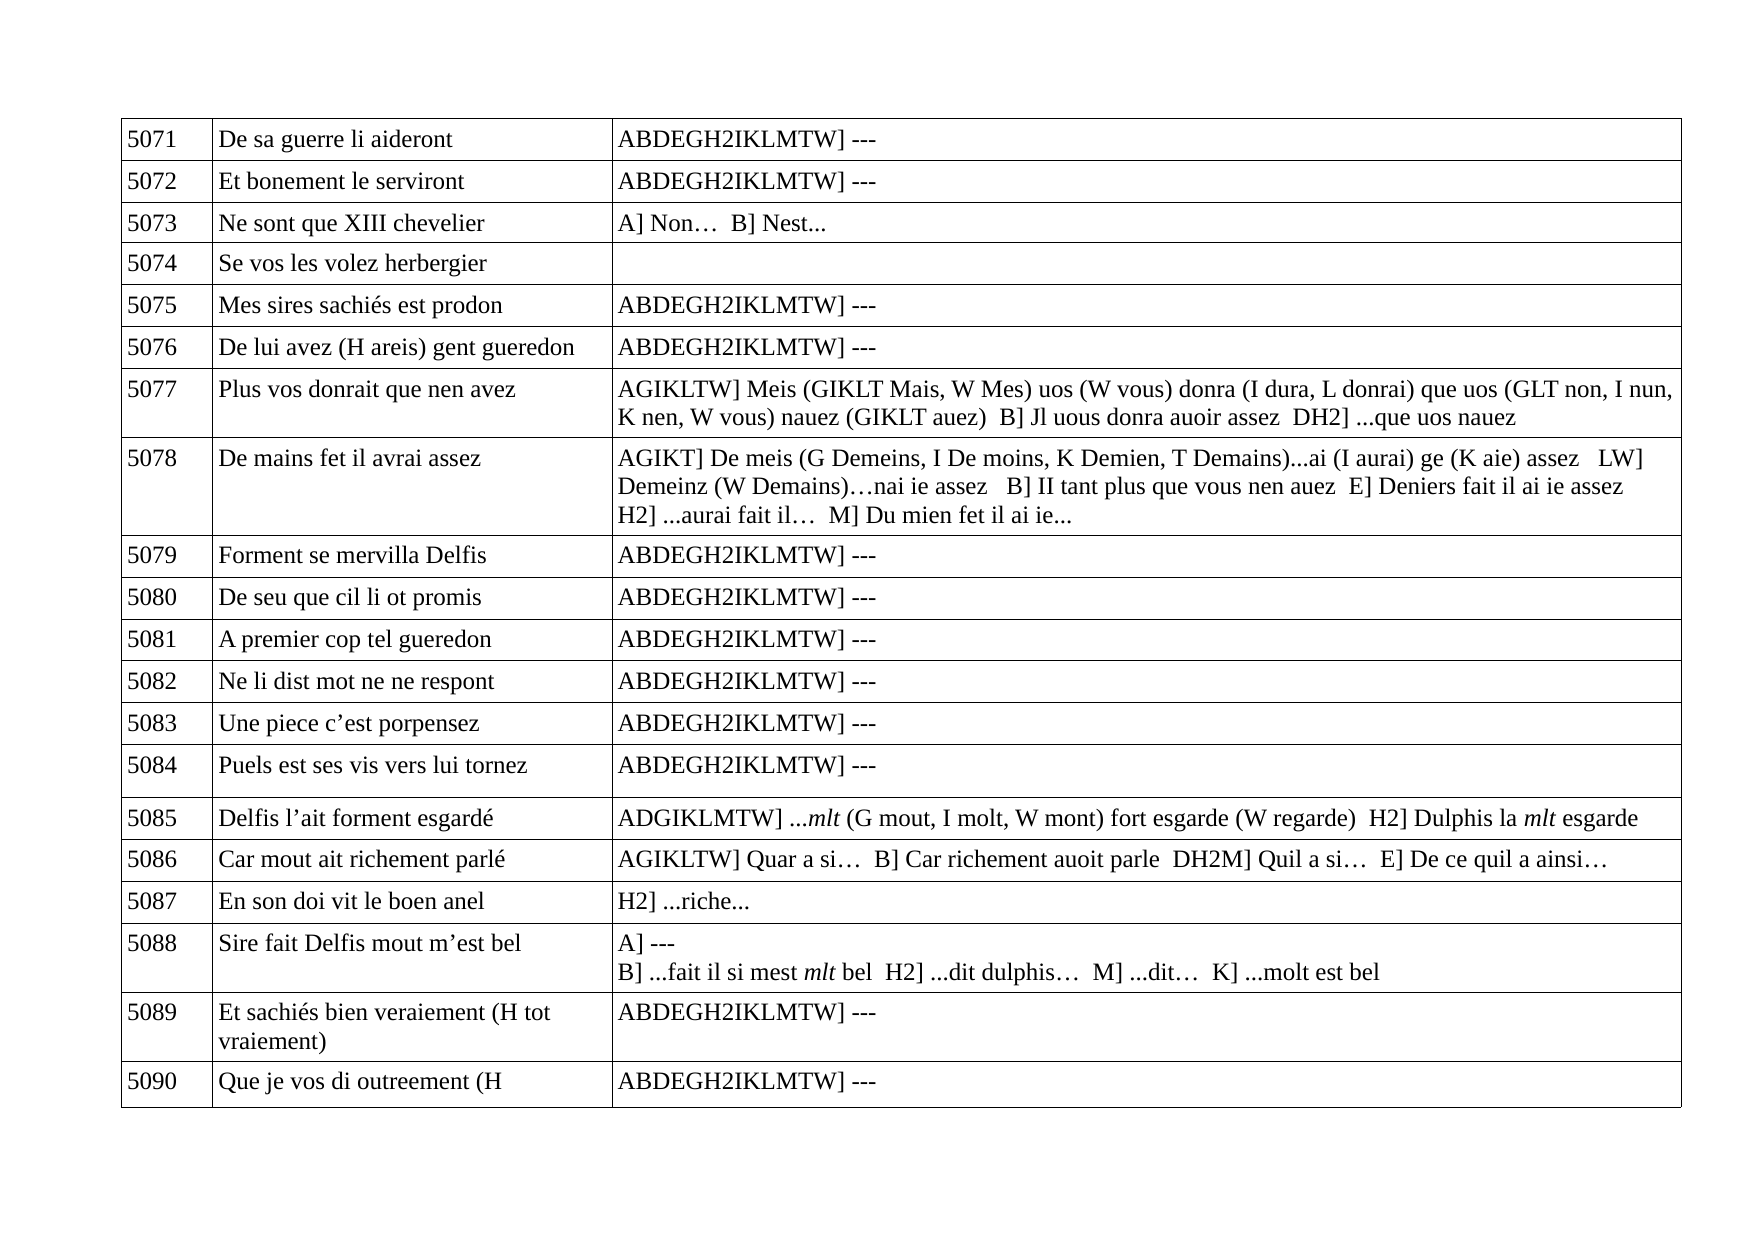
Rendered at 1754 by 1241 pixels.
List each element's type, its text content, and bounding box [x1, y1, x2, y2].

table_cell ABDEGH2IKLMTW] --- [613, 620, 1681, 660]
table_cell 5078 [122, 438, 212, 535]
table_cell [613, 243, 1681, 284]
table_cell 5075 [122, 285, 212, 326]
table_cell 5071 [122, 119, 212, 160]
table_cell Et bonement le serviront [213, 161, 612, 202]
table_cell Une piece c’est porpensez [213, 703, 612, 744]
table_cell Forment se mervilla Delfis [213, 536, 612, 577]
table_cell AGIKLTW] Quar a si… B] Car richement auoit parle DH2M] Quil a si… E] De ce quil a ainsi… [613, 840, 1681, 881]
table_cell A] --- B] ...fait il si mest mlt bel H2] ...dit dulphis… M] ...dit… K] ...molt est bel [613, 924, 1681, 992]
table_cell En son doi vit le boen anel [213, 882, 612, 922]
table_cell ABDEGH2IKLMTW] --- [613, 327, 1681, 368]
table_cell ABDEGH2IKLMTW] --- [613, 536, 1681, 577]
table_cell 5081 [122, 620, 212, 660]
table_cell 5086 [122, 840, 212, 881]
table_cell Delfis l’ait forment esgardé [213, 798, 612, 839]
table_cell De mains fet il avrai assez [213, 438, 612, 535]
table_cell 5088 [122, 924, 212, 992]
table_cell ABDEGH2IKLMTW] --- [613, 161, 1681, 202]
table_cell AGIKLTW] Meis (GIKLT Mais, W Mes) uos (W vous) donra (I dura, L donrai) que uos (GLT non, I nun, K nen, W vous) nauez (GIKLT auez) B] Jl uous donra auoir assez DH2] ...que uos nauez [613, 369, 1681, 437]
table_cell Sire fait Delfis mout m’est bel [213, 924, 612, 992]
table_cell Que je vos di outreement (H [213, 1062, 612, 1107]
table_cell Se vos les volez herbergier [213, 243, 612, 284]
table_cell ABDEGH2IKLMTW] --- [613, 993, 1681, 1061]
table_cell Plus vos donrait que nen avez [213, 369, 612, 437]
table_cell De sa guerre li aideront [213, 119, 612, 160]
table_cell 5090 [122, 1062, 212, 1107]
table_cell 5079 [122, 536, 212, 577]
table_cell 5089 [122, 993, 212, 1061]
table_cell 5072 [122, 161, 212, 202]
table_cell ABDEGH2IKLMTW] --- [613, 745, 1681, 797]
table_cell De lui avez (H areis) gent gueredon [213, 327, 612, 368]
table_cell Et sachiés bien veraiement (H tot vraiement) [213, 993, 612, 1061]
table_cell De seu que cil li ot promis [213, 578, 612, 618]
table_cell 5083 [122, 703, 212, 744]
table_cell Car mout ait richement parlé [213, 840, 612, 881]
table_cell ABDEGH2IKLMTW] --- [613, 119, 1681, 160]
table_cell Puels est ses vis vers lui tornez [213, 745, 612, 797]
table_cell 5085 [122, 798, 212, 839]
table_cell AGIKT] De meis (G Demeins, I De moins, K Demien, T Demains)...ai (I aurai) ge (K aie) assez LW] Demeinz (W Demains)…nai ie assez B] II tant plus que vous nen auez E] Deniers fait il ai ie assez H2] ...aurai fait il… M] Du mien fet il ai ie... [613, 438, 1681, 535]
table_cell 5084 [122, 745, 212, 797]
table_cell 5074 [122, 243, 212, 284]
table_cell A] Non… B] Nest... [613, 203, 1681, 242]
table_cell 5087 [122, 882, 212, 922]
table_cell H2] ...riche... [613, 882, 1681, 922]
table_cell Ne li dist mot ne ne respont [213, 661, 612, 702]
table_cell ABDEGH2IKLMTW] --- [613, 661, 1681, 702]
table_cell Mes sires sachiés est prodon [213, 285, 612, 326]
table_cell 5077 [122, 369, 212, 437]
table_cell ADGIKLMTW] ...mlt (G mout, I molt, W mont) fort esgarde (W regarde) H2] Dulphis la mlt esgarde [613, 798, 1681, 839]
table_cell ABDEGH2IKLMTW] --- [613, 1062, 1681, 1107]
table_cell ABDEGH2IKLMTW] --- [613, 703, 1681, 744]
table_cell Ne sont que XIII chevelier [213, 203, 612, 242]
table_cell 5073 [122, 203, 212, 242]
table_cell 5080 [122, 578, 212, 618]
table_cell 5082 [122, 661, 212, 702]
table_cell 5076 [122, 327, 212, 368]
table_cell ABDEGH2IKLMTW] --- [613, 578, 1681, 618]
table_cell A premier cop tel gueredon [213, 620, 612, 660]
table_cell ABDEGH2IKLMTW] --- [613, 285, 1681, 326]
